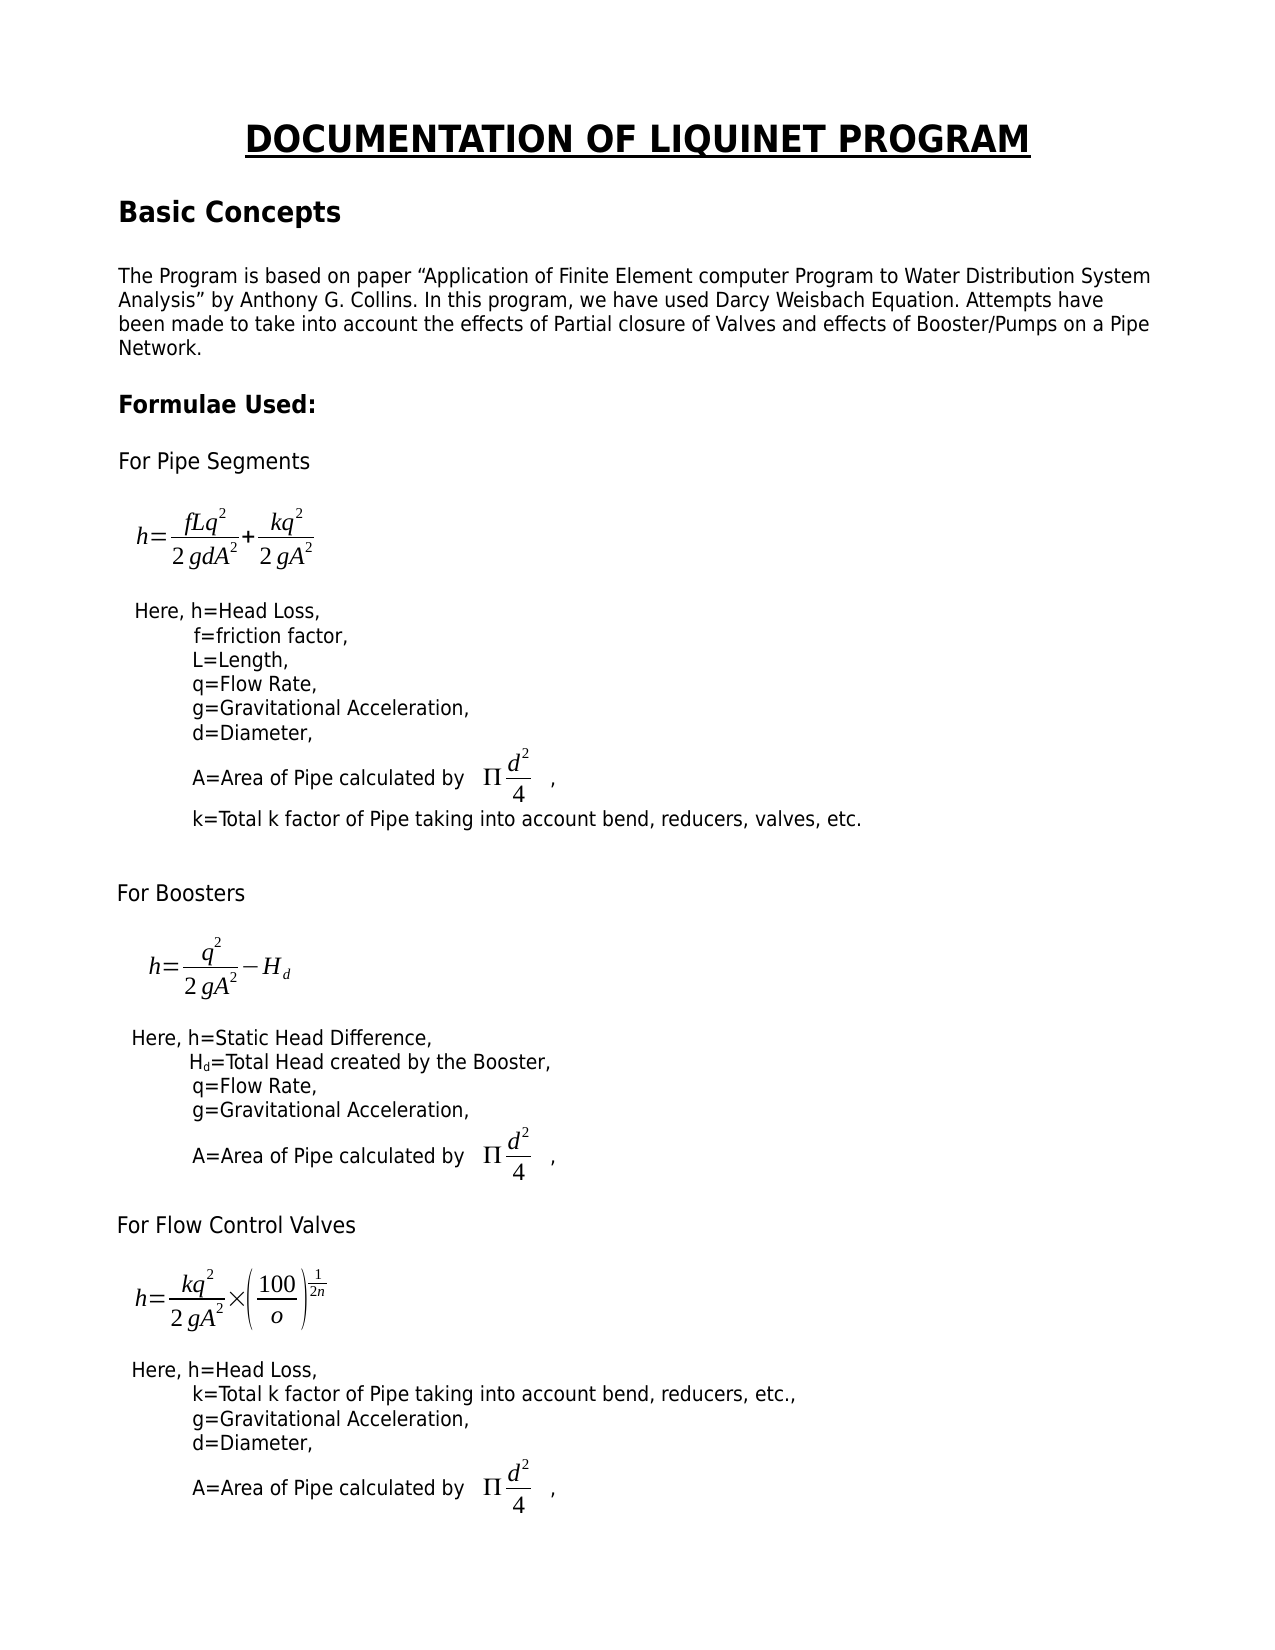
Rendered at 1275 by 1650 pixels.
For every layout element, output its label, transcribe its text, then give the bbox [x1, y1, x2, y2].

text Here, h=Static Head Difference, [131, 1026, 1157, 1050]
text Here, h=Head Loss, [118, 599, 1157, 624]
text A=Area of Pipe calculated by, [192, 745, 1157, 807]
text q=Flow Rate, [192, 1074, 1157, 1098]
text k=Total k factor of Pipe taking into account bend, reducers, etc., [192, 1382, 1157, 1407]
text For Boosters [117, 880, 1157, 907]
text A=Area of Pipe calculated by, [192, 1123, 1157, 1185]
text DOCUMENTATION OF LIQUINET PROGRAM [118, 118, 1157, 162]
text g=Gravitational Acceleration, [192, 1407, 1157, 1431]
text g=Gravitational Acceleration, [192, 696, 1157, 721]
text Hd=Total Head created by the Booster, [189, 1050, 1157, 1074]
text For Pipe Segments [118, 448, 1157, 475]
text Formulae Used: [118, 390, 1157, 419]
text The Program is based on paper “Application of Finite Element computer Program to Water Distribution System Analysis” by Anthony G. Collins. In this program, we have used Darcy Weisbach Equation. Attempts have been made to take into account the effects of Partial closure of Valves and effects of Booster/Pumps on a Pipe Network. [118, 264, 1157, 361]
text d=Diameter, [192, 1431, 1157, 1455]
text g=Gravitational Acceleration, [192, 1098, 1157, 1123]
text L=Length, [192, 648, 1157, 672]
text q=Flow Rate, [192, 672, 1157, 696]
text k=Total k factor of Pipe taking into account bend, reducers, valves, etc. [192, 807, 1157, 832]
text f=friction factor, [117, 624, 1157, 648]
text A=Area of Pipe calculated by, [192, 1455, 1157, 1518]
text Here, h=Head Loss, [131, 1358, 1157, 1382]
text Basic Concepts [118, 196, 1157, 230]
text For Flow Control Valves [117, 1212, 1157, 1239]
text d=Diameter, [192, 721, 1157, 745]
